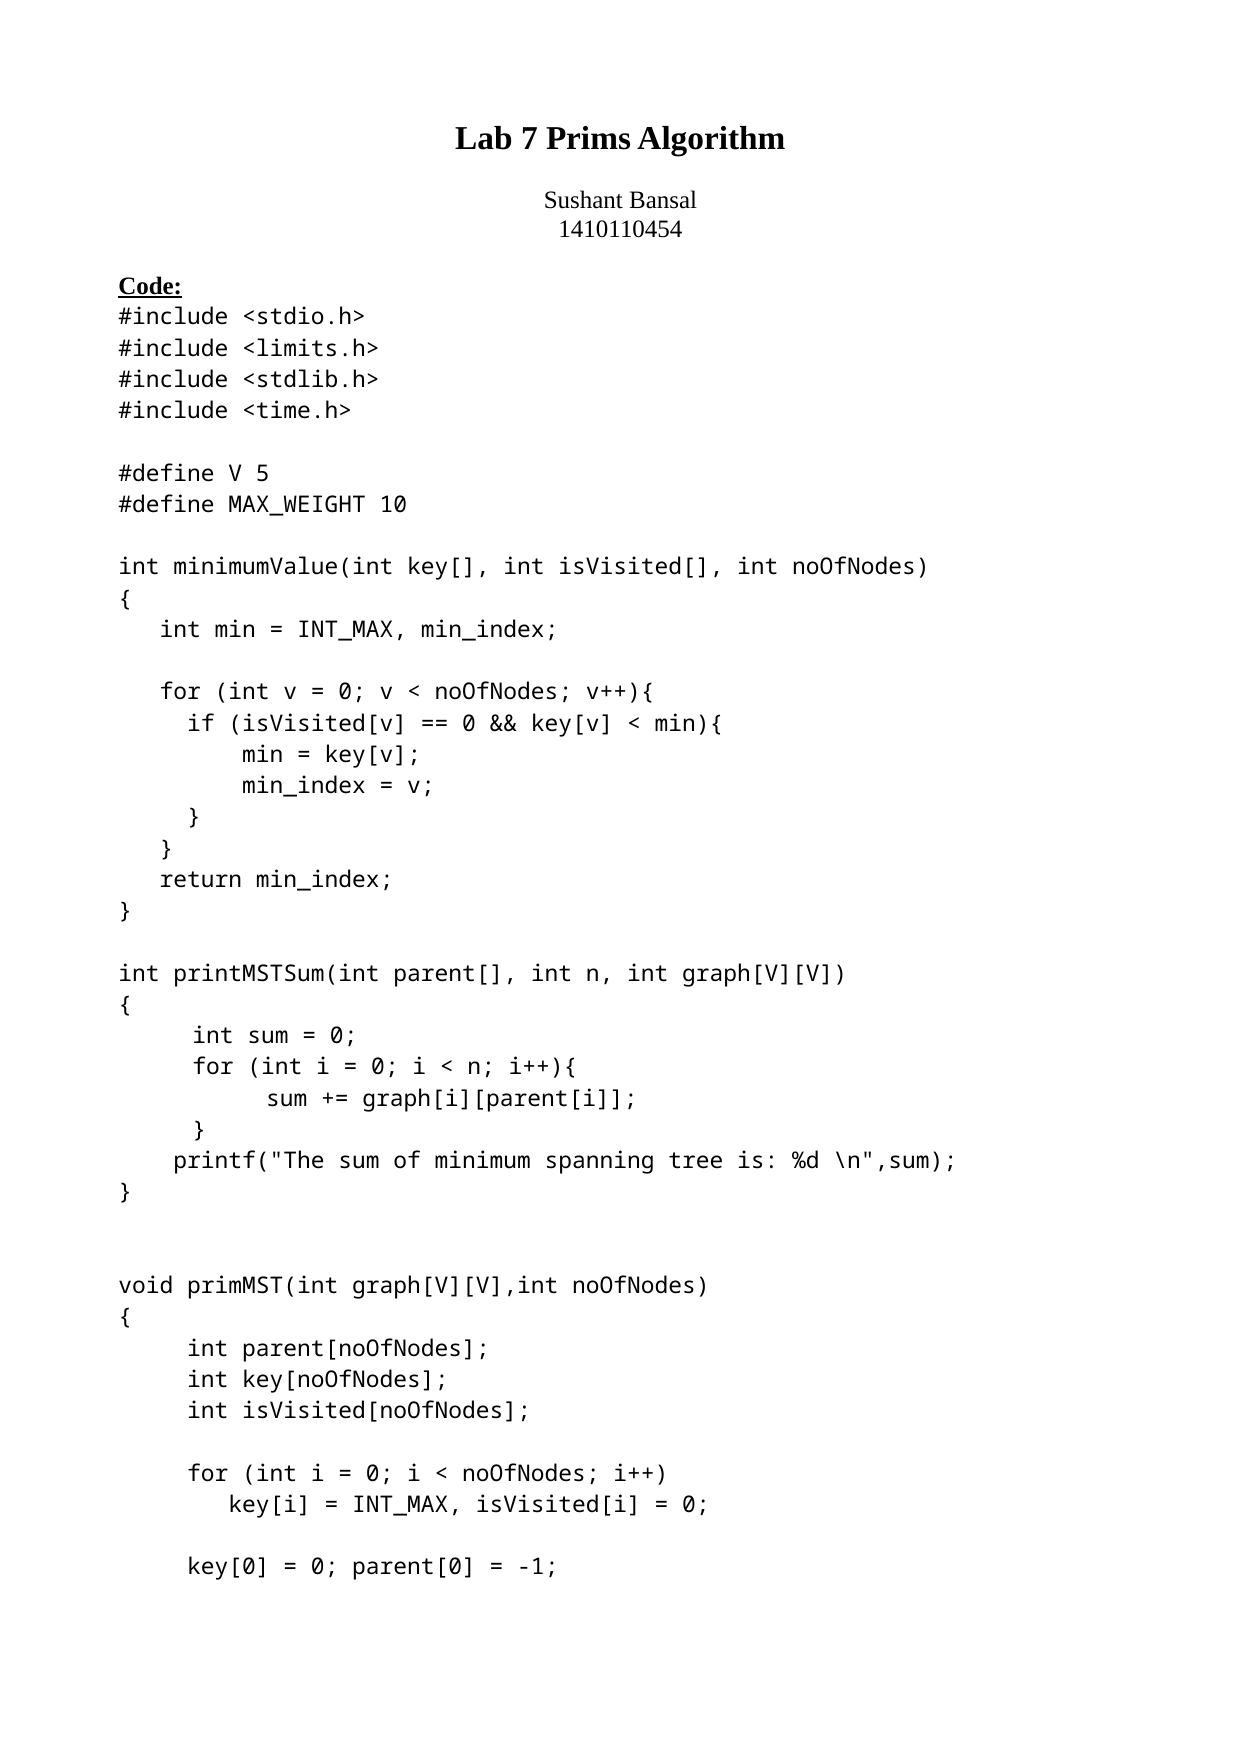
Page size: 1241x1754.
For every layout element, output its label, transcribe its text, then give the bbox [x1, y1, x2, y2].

text key[i] = INT_MAX, isVisited[i] = 0; [118, 1488, 1122, 1519]
text { [118, 1300, 1122, 1331]
text return min_index; [118, 863, 1122, 894]
text Sushant Bansal [118, 185, 1122, 214]
text printf("The sum of minimum spanning tree is: %d \n",sum); [118, 1144, 1122, 1175]
text int printMSTSum(int parent[], int n, int graph[V][V]) [118, 956, 1122, 988]
text int isVisited[noOfNodes]; [118, 1394, 1122, 1425]
text void primMST(int graph[V][V],int noOfNodes) [118, 1269, 1122, 1300]
text int minimumValue(int key[], int isVisited[], int noOfNodes) [118, 550, 1122, 581]
text int key[noOfNodes]; [118, 1363, 1122, 1394]
text { [118, 581, 1122, 613]
text 1410110454 [118, 214, 1122, 243]
text Code: [118, 271, 1122, 300]
text } [118, 1175, 1122, 1206]
text sum += graph[i][parent[i]]; [118, 1081, 1122, 1113]
text #include <time.h> [118, 394, 1122, 425]
text } [118, 800, 1122, 831]
text min_index = v; [118, 769, 1122, 800]
text if (isVisited[v] == 0 && key[v] < min){ [118, 706, 1122, 738]
text for (int i = 0; i < n; i++){ [118, 1050, 1122, 1081]
text { [118, 988, 1122, 1019]
text int parent[noOfNodes]; [118, 1331, 1122, 1363]
text #include <stdlib.h> [118, 363, 1122, 394]
text } [118, 831, 1122, 863]
text #include <stdio.h> [118, 300, 1122, 331]
text int min = INT_MAX, min_index; [118, 613, 1122, 644]
text #include <limits.h> [118, 331, 1122, 363]
text for (int i = 0; i < noOfNodes; i++) [118, 1456, 1122, 1488]
text #define V 5 [118, 456, 1122, 488]
text int sum = 0; [118, 1019, 1122, 1050]
text key[0] = 0; parent[0] = -1; [118, 1550, 1122, 1581]
text } [118, 1113, 1122, 1144]
text for (int v = 0; v < noOfNodes; v++){ [118, 675, 1122, 706]
text Lab 7 Prims Algorithm [118, 118, 1122, 156]
text min = key[v]; [118, 738, 1122, 769]
text } [118, 894, 1122, 925]
text #define MAX_WEIGHT 10 [118, 488, 1122, 519]
